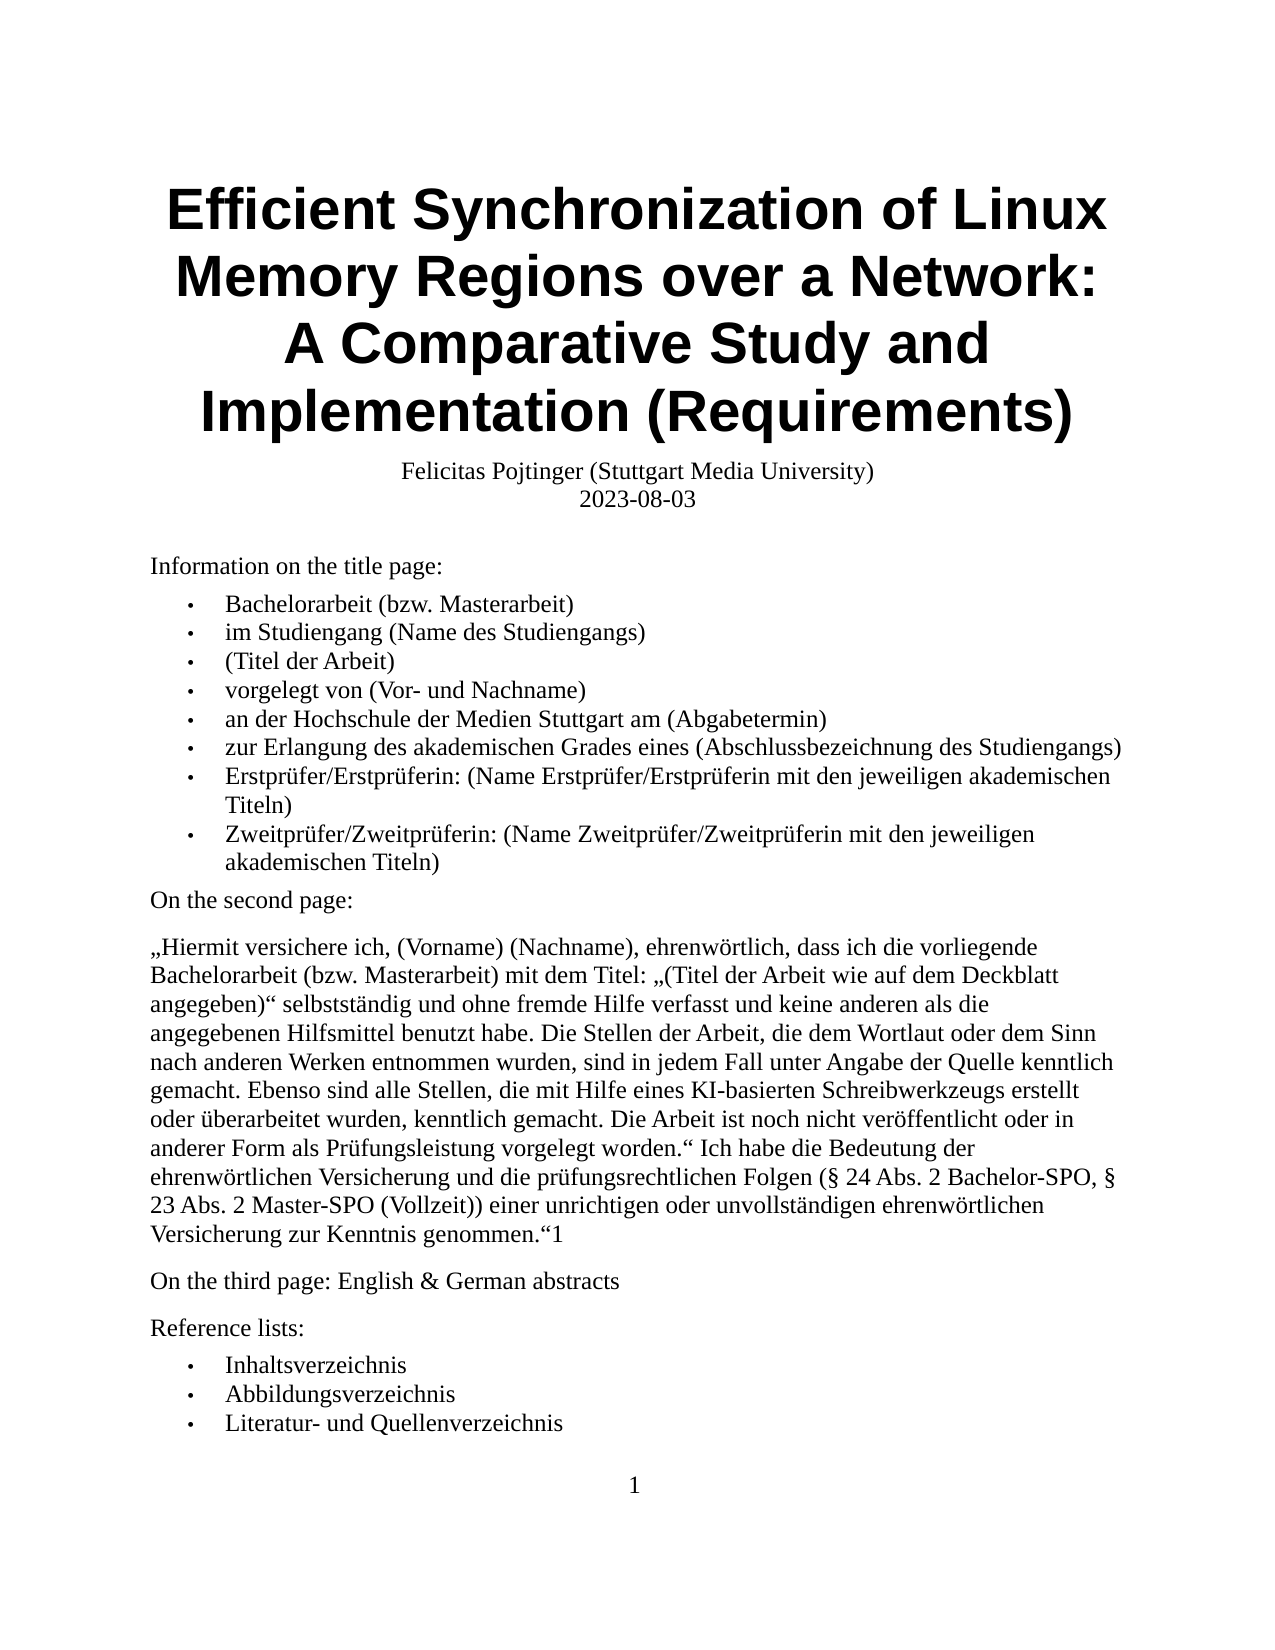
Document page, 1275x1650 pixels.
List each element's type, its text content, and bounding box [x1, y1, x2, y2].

text Reference lists: [150, 1313, 1125, 1341]
text On the third page: English & German abstracts [150, 1266, 1125, 1295]
text Felicitas Pojtinger (Stuttgart Media University) [150, 456, 1125, 484]
list vorgelegt von (Vor- und Nachname) [187, 675, 1125, 704]
list Erstprüfer/Erstprüferin: (Name Erstprüfer/Erstprüferin mit den jeweiligen akademischen Titeln) [187, 761, 1125, 819]
list an der Hochschule der Medien Stuttgart am (Abgabetermin) [187, 704, 1125, 732]
text 2023-08-03 [150, 484, 1125, 513]
list Zweitprüfer/Zweitprüferin: (Name Zweitprüfer/Zweitprüferin mit den jeweiligen akademischen Titeln) [187, 819, 1125, 876]
list Abbildungsverzeichnis [187, 1379, 1125, 1408]
text Information on the title page: [150, 551, 1125, 580]
text „Hiermit versichere ich, (Vorname) (Nachname), ehrenwörtlich, dass ich die vorliegende Bachelorarbeit (bzw. Masterarbeit) mit dem Titel: „(Titel der Arbeit wie auf dem Deckblatt angegeben)“ selbstständig und ohne fremde Hilfe verfasst und keine anderen als die angegebenen Hilfsmittel benutzt habe. Die Stellen der Arbeit, die dem Wortlaut oder dem Sinn nach anderen Werken entnommen wurden, sind in jedem Fall unter Angabe der Quelle kenntlich gemacht. Ebenso sind alle Stellen, die mit Hilfe eines KI-basierten Schreibwerkzeugs erstellt oder überarbeitet wurden, kenntlich gemacht. Die Arbeit ist noch nicht veröffentlicht oder in anderer Form als Prüfungsleistung vorgelegt worden.“ Ich habe die Bedeutung der ehrenwörtlichen Versicherung und die prüfungsrechtlichen Folgen (§ 24 Abs. 2 Bachelor-SPO, § 23 Abs. 2 Master-SPO (Vollzeit)) einer unrichtigen oder unvollständigen ehrenwörtlichen Versicherung zur Kenntnis genommen.“1 [150, 932, 1125, 1248]
list Bachelorarbeit (bzw. Masterarbeit) [187, 589, 1125, 617]
title Efficient Synchronization of Linux Memory Regions over a Network: A Comparative Study and Implementation (Requirements) [150, 175, 1125, 443]
text On the second page: [150, 885, 1125, 914]
list Literatur- und Quellenverzeichnis [187, 1408, 1125, 1437]
list Inhaltsverzeichnis [187, 1350, 1125, 1379]
list zur Erlangung des akademischen Grades eines (Abschlussbezeichnung des Studiengangs) [187, 732, 1125, 761]
list (Titel der Arbeit) [187, 646, 1125, 675]
list im Studiengang (Name des Studiengangs) [187, 617, 1125, 646]
